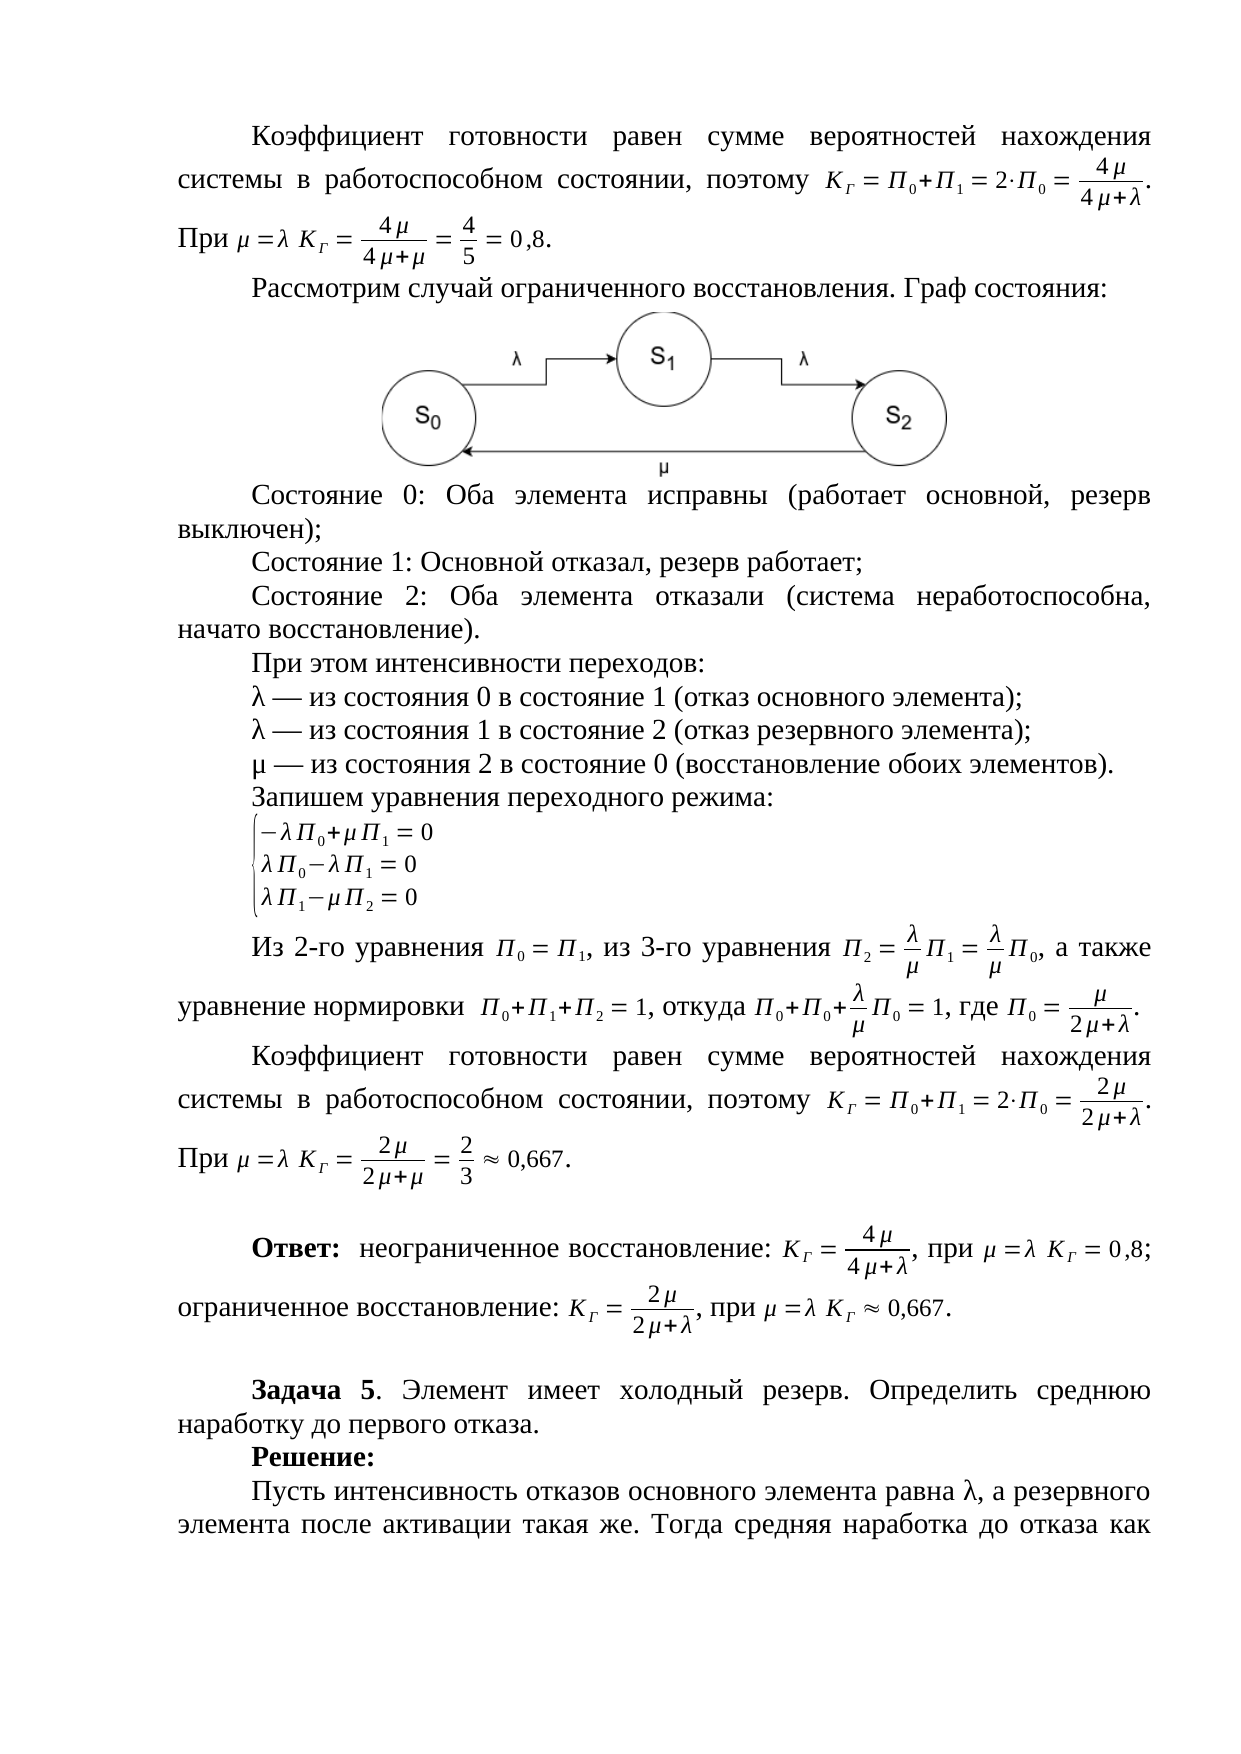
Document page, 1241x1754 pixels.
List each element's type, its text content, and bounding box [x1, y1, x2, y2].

text μ — из состояния 2 в состояние 0 (восстановление обоих элементов). [177, 746, 1152, 779]
text Состояние 2: Оба элемента отказали (система неработоспособна, начато восстановление). [177, 578, 1152, 645]
text Задача 5. Элемент имеет холодный резерв. Определить среднюю наработку до первого отказа. [177, 1372, 1152, 1439]
text λ — из состояния 0 в состояние 1 (отказ основного элемента); [177, 679, 1152, 712]
text Состояние 0: Оба элемента исправны (работает основной, резерв выключен); [177, 304, 1152, 544]
text Запишем уравнения переходного режима: [177, 779, 1152, 813]
text Состояние 1: Основной отказал, резерв работает; [177, 544, 1152, 578]
picture [381, 312, 947, 478]
text Рассмотрим случай ограниченного восстановления. Граф состояния: [177, 270, 1152, 304]
text Коэффициент готовности равен сумме вероятностей нахождения системы в работоспособном состоянии, поэтому . При . [177, 1038, 1152, 1190]
text Пусть интенсивность отказов основного элемента равна λ, а резервного элемента после активации такая же. Тогда средняя наработка до отказа как [177, 1473, 1152, 1540]
text Коэффициент готовности равен сумме вероятностей нахождения системы в работоспособном состоянии, поэтому . При . [177, 118, 1152, 270]
text Из 2-го уравнения , из 3-го уравнения , а также уравнение нормировки , откуда , где . [177, 919, 1152, 1038]
text λ — из состояния 1 в состояние 2 (отказ резервного элемента); [177, 712, 1152, 746]
text При этом интенсивности переходов: [177, 645, 1152, 679]
text Решение: [177, 1439, 1152, 1473]
text Ответ: неограниченное восстановление: , при ; ограниченное восстановление: , при . [177, 1220, 1152, 1339]
